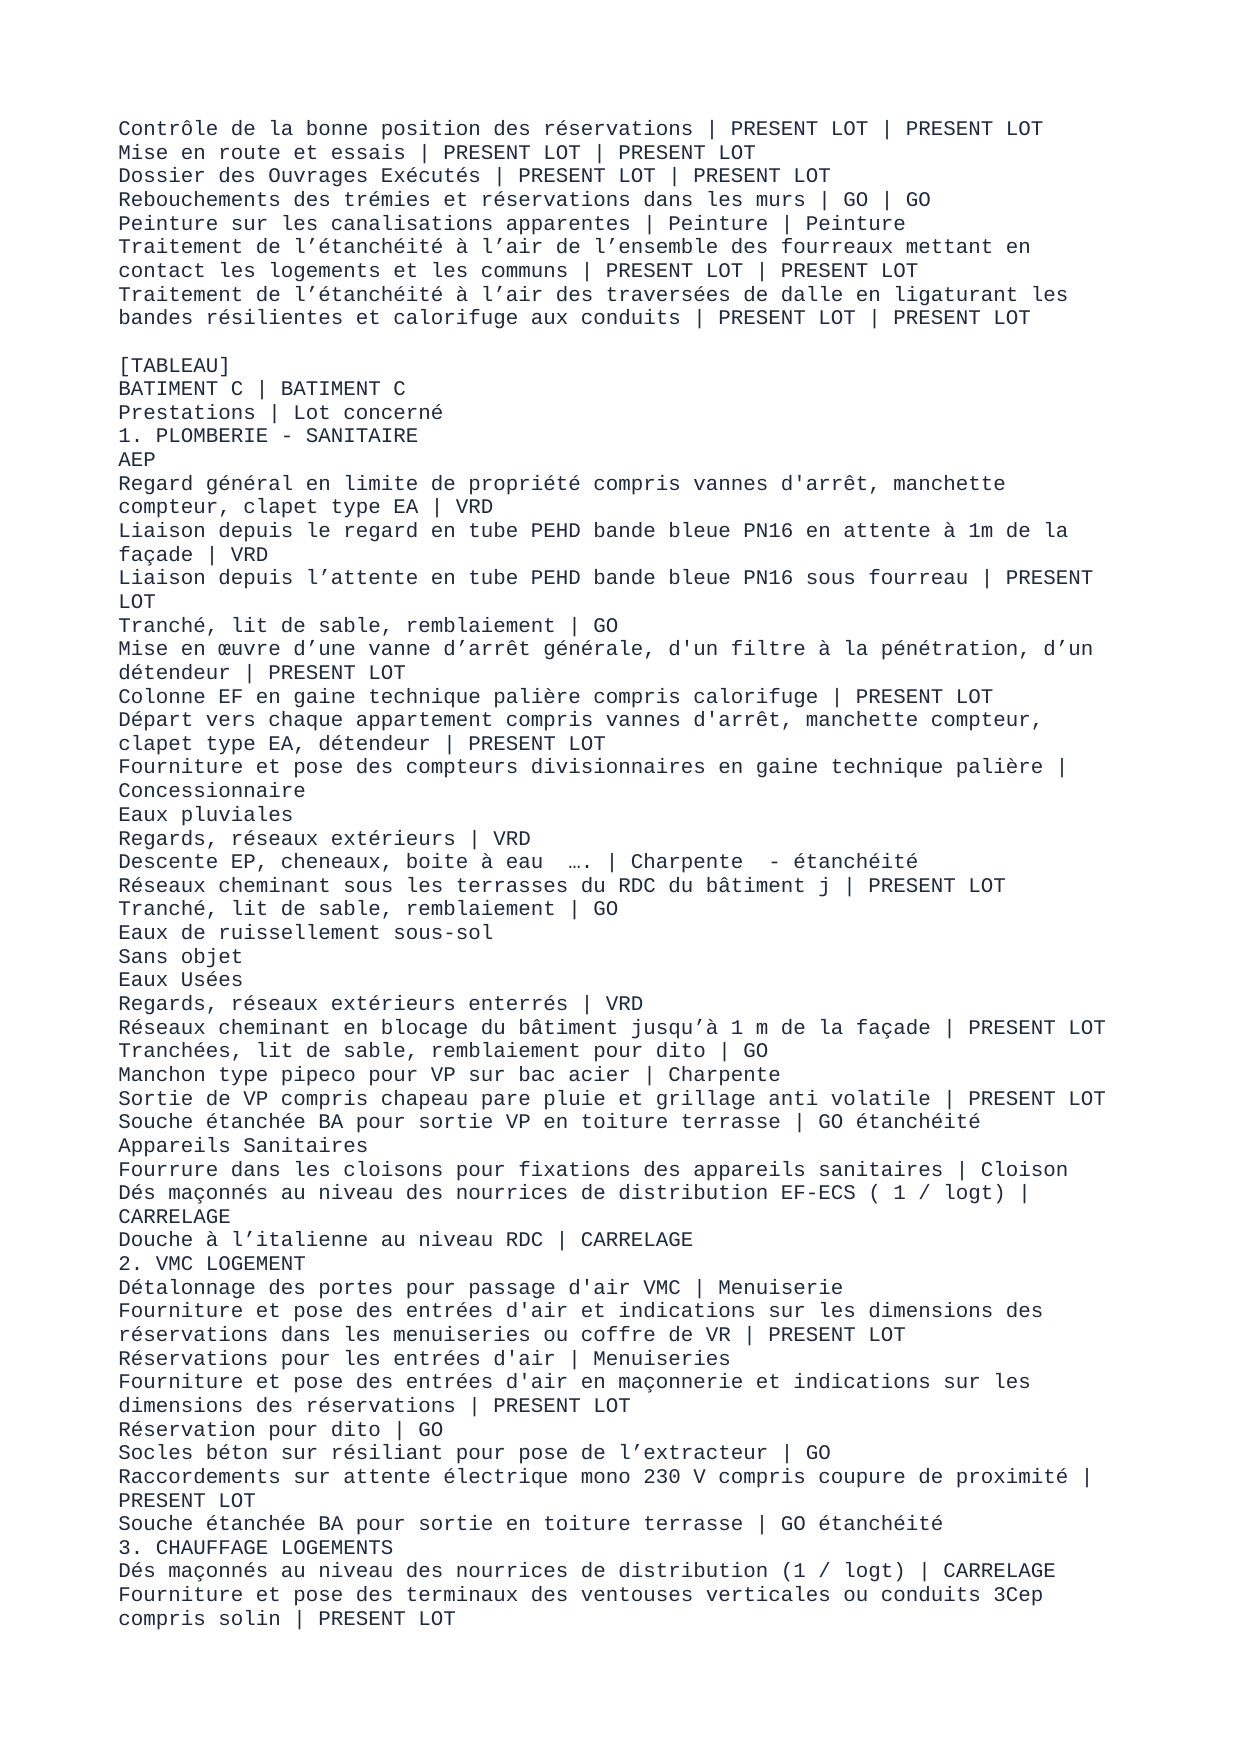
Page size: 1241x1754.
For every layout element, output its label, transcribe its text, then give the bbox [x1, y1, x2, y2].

text Regards, réseaux extérieurs enterrés | VRD [118, 993, 1122, 1017]
text Réservations pour les entrées d'air | Menuiseries [118, 1348, 1122, 1371]
text Dés maçonnés au niveau des nourrices de distribution EF-ECS ( 1 / logt) | CARRELAGE [118, 1182, 1122, 1229]
text Douche à l’italienne au niveau RDC | CARRELAGE [118, 1229, 1122, 1253]
text Tranché, lit de sable, remblaiement | GO [118, 615, 1122, 638]
text Souche étanchée BA pour sortie en toiture terrasse | GO étanchéité [118, 1513, 1122, 1537]
text Fourniture et pose des compteurs divisionnaires en gaine technique palière | Concessionnaire [118, 757, 1122, 804]
text Fourrure dans les cloisons pour fixations des appareils sanitaires | Cloison [118, 1158, 1122, 1182]
text [TABLEAU] [118, 354, 1122, 378]
text Rebouchements des trémies et réservations dans les murs | GO | GO [118, 189, 1122, 213]
text Raccordements sur attente électrique mono 230 V compris coupure de proximité | PRESENT LOT [118, 1466, 1122, 1513]
text Sortie de VP compris chapeau pare pluie et grillage anti volatile | PRESENT LOT [118, 1088, 1122, 1111]
text AEP [118, 449, 1122, 473]
text Départ vers chaque appartement compris vannes d'arrêt, manchette compteur, clapet type EA, détendeur | PRESENT LOT [118, 709, 1122, 757]
text Liaison depuis le regard en tube PEHD bande bleue PN16 en attente à 1m de la façade | VRD [118, 520, 1122, 567]
text Réseaux cheminant sous les terrasses du RDC du bâtiment j | PRESENT LOT [118, 875, 1122, 898]
text Détalonnage des portes pour passage d'air VMC | Menuiserie [118, 1277, 1122, 1300]
text Contrôle de la bonne position des réservations | PRESENT LOT | PRESENT LOT [118, 118, 1122, 142]
text Mise en œuvre d’une vanne d’arrêt générale, d'un filtre à la pénétration, d’un détendeur | PRESENT LOT [118, 638, 1122, 686]
text Réservation pour dito | GO [118, 1419, 1122, 1442]
text Dossier des Ouvrages Exécutés | PRESENT LOT | PRESENT LOT [118, 165, 1122, 189]
text Descente EP, cheneaux, boite à eau …. | Charpente - étanchéité [118, 851, 1122, 875]
text Colonne EF en gaine technique palière compris calorifuge | PRESENT LOT [118, 686, 1122, 709]
text Appareils Sanitaires [118, 1135, 1122, 1158]
text Fourniture et pose des entrées d'air en maçonnerie et indications sur les dimensions des réservations | PRESENT LOT [118, 1371, 1122, 1419]
text Tranché, lit de sable, remblaiement | GO [118, 898, 1122, 922]
text Mise en route et essais | PRESENT LOT | PRESENT LOT [118, 142, 1122, 165]
text Eaux de ruissellement sous-sol [118, 922, 1122, 946]
text Eaux Usées [118, 969, 1122, 993]
text Sans objet [118, 946, 1122, 969]
text Regard général en limite de propriété compris vannes d'arrêt, manchette compteur, clapet type EA | VRD [118, 473, 1122, 520]
text Souche étanchée BA pour sortie VP en toiture terrasse | GO étanchéité [118, 1111, 1122, 1135]
text Réseaux cheminant en blocage du bâtiment jusqu’à 1 m de la façade | PRESENT LOT [118, 1017, 1122, 1040]
text Prestations | Lot concerné [118, 402, 1122, 426]
text 1. PLOMBERIE - SANITAIRE [118, 426, 1122, 449]
text Liaison depuis l’attente en tube PEHD bande bleue PN16 sous fourreau | PRESENT LOT [118, 567, 1122, 615]
text Traitement de l’étanchéité à l’air des traversées de dalle en ligaturant les bandes résilientes et calorifuge aux conduits | PRESENT LOT | PRESENT LOT [118, 284, 1122, 331]
text Peinture sur les canalisations apparentes | Peinture | Peinture [118, 213, 1122, 236]
text Traitement de l’étanchéité à l’air de l’ensemble des fourreaux mettant en contact les logements et les communs | PRESENT LOT | PRESENT LOT [118, 236, 1122, 284]
text Fourniture et pose des entrées d'air et indications sur les dimensions des réservations dans les menuiseries ou coffre de VR | PRESENT LOT [118, 1300, 1122, 1348]
text BATIMENT C | BATIMENT C [118, 378, 1122, 402]
text 2. VMC LOGEMENT [118, 1253, 1122, 1277]
text Dés maçonnés au niveau des nourrices de distribution (1 / logt) | CARRELAGE [118, 1561, 1122, 1584]
text Fourniture et pose des terminaux des ventouses verticales ou conduits 3Cep compris solin | PRESENT LOT [118, 1584, 1122, 1631]
text 3. CHAUFFAGE LOGEMENTS [118, 1537, 1122, 1561]
text Tranchées, lit de sable, remblaiement pour dito | GO [118, 1040, 1122, 1064]
text Manchon type pipeco pour VP sur bac acier | Charpente [118, 1064, 1122, 1088]
text Socles béton sur résiliant pour pose de l’extracteur | GO [118, 1442, 1122, 1466]
text Eaux pluviales [118, 804, 1122, 827]
text Regards, réseaux extérieurs | VRD [118, 827, 1122, 851]
